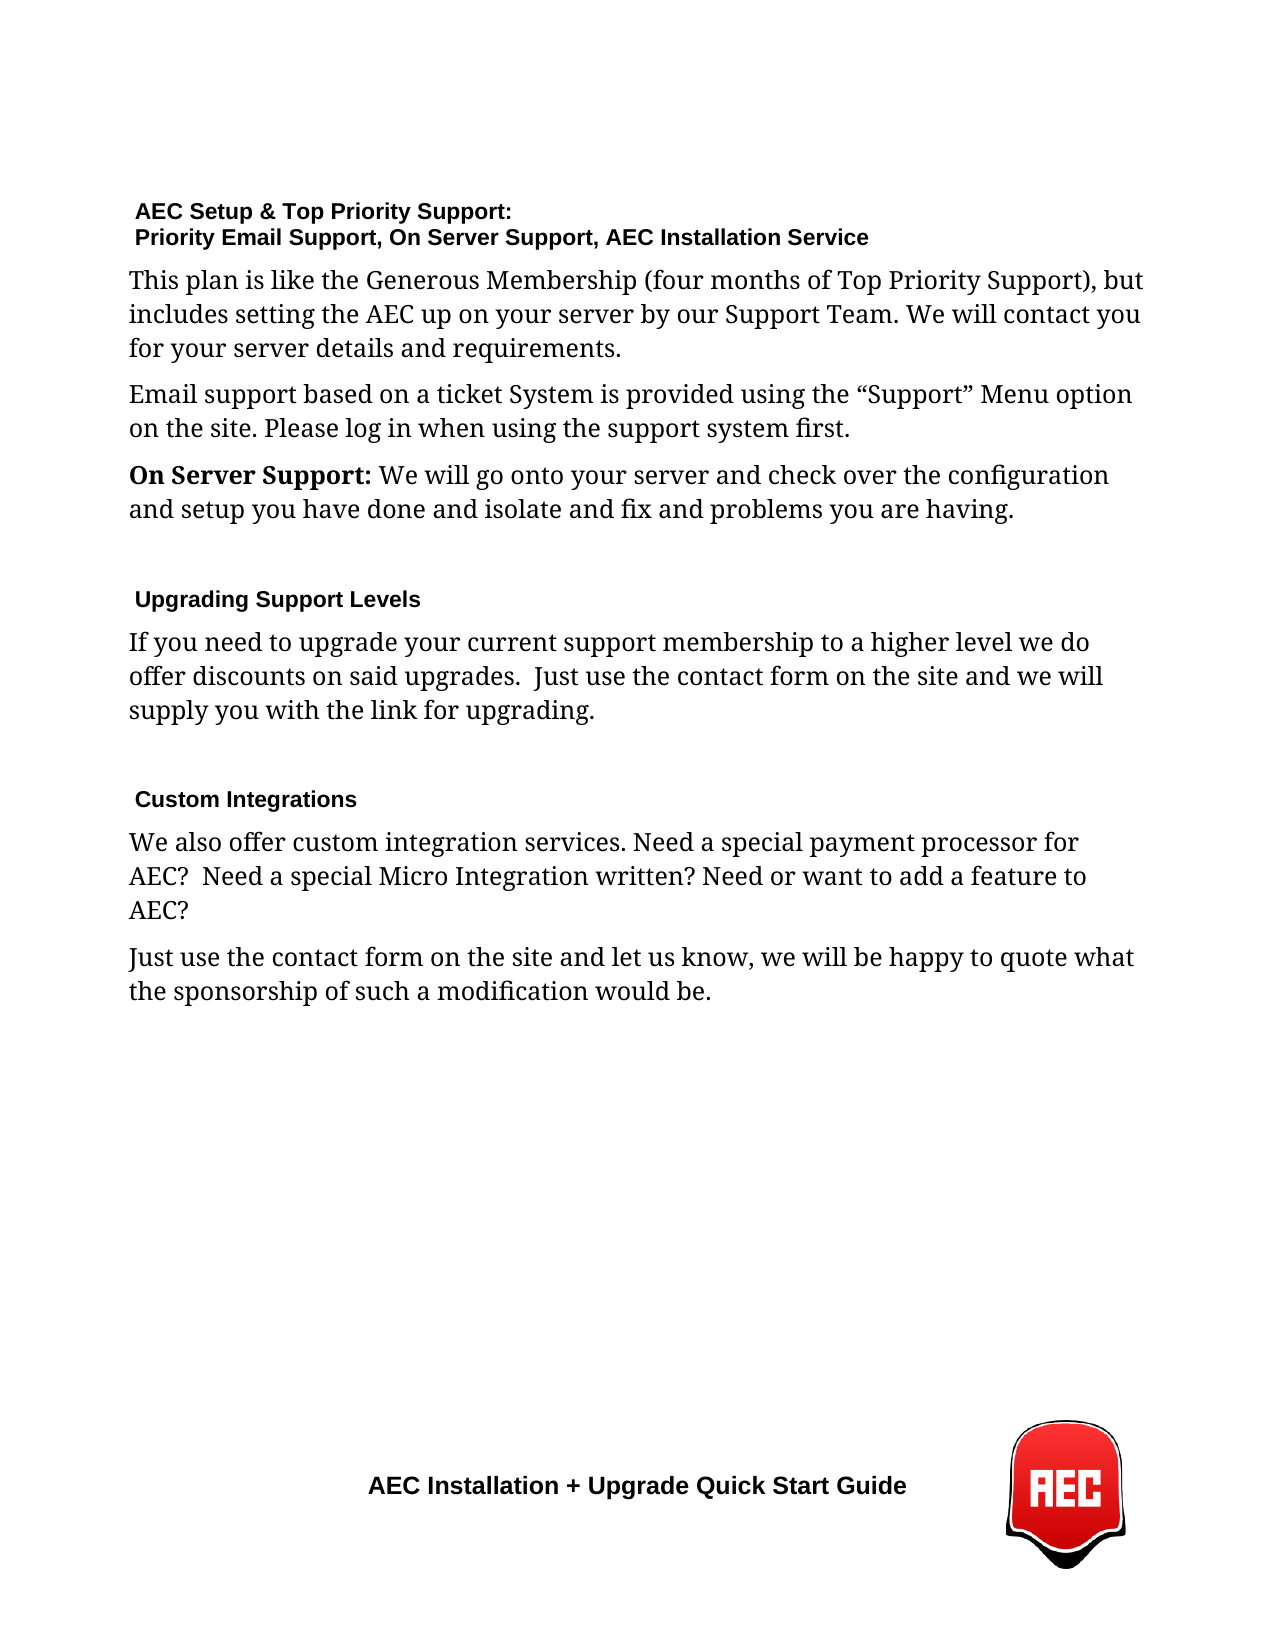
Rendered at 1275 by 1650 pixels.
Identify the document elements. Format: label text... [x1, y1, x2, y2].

text If you need to upgrade your current support membership to a higher level we do offer discounts on said upgrades. Just use the contact form on the site and we will supply you with the link for upgrading. [128, 624, 1147, 726]
text This plan is like the Generous Membership (four months of Top Priority Support), but includes setting the AEC up on your server by our Support Team. We will contact you for your server details and requirements. [128, 262, 1147, 364]
subtitle Custom Integrations [134, 786, 1147, 813]
text Email support based on a ticket System is provided using the “Support” Menu option on the site. Please log in when using the support system first. [128, 377, 1147, 445]
text On Server Support: We will go onto your server and check over the configuration and setup you have done and isolate and fix and problems you are having. [128, 458, 1147, 526]
subtitle Upgrading Support Levels [134, 586, 1147, 612]
subtitle AEC Setup & Top Priority Support: Priority Email Support, On Server Support, AEC Installation Service [134, 198, 1147, 250]
text Just use the contact form on the site and let us know, we will be happy to quote what the sponsorship of such a modification would be. [128, 939, 1147, 1008]
picture [1006, 1420, 1126, 1569]
text We also offer custom integration services. Need a special payment processor for AEC? Need a special Micro Integration written? Need or want to add a feature to AEC? [128, 825, 1147, 927]
